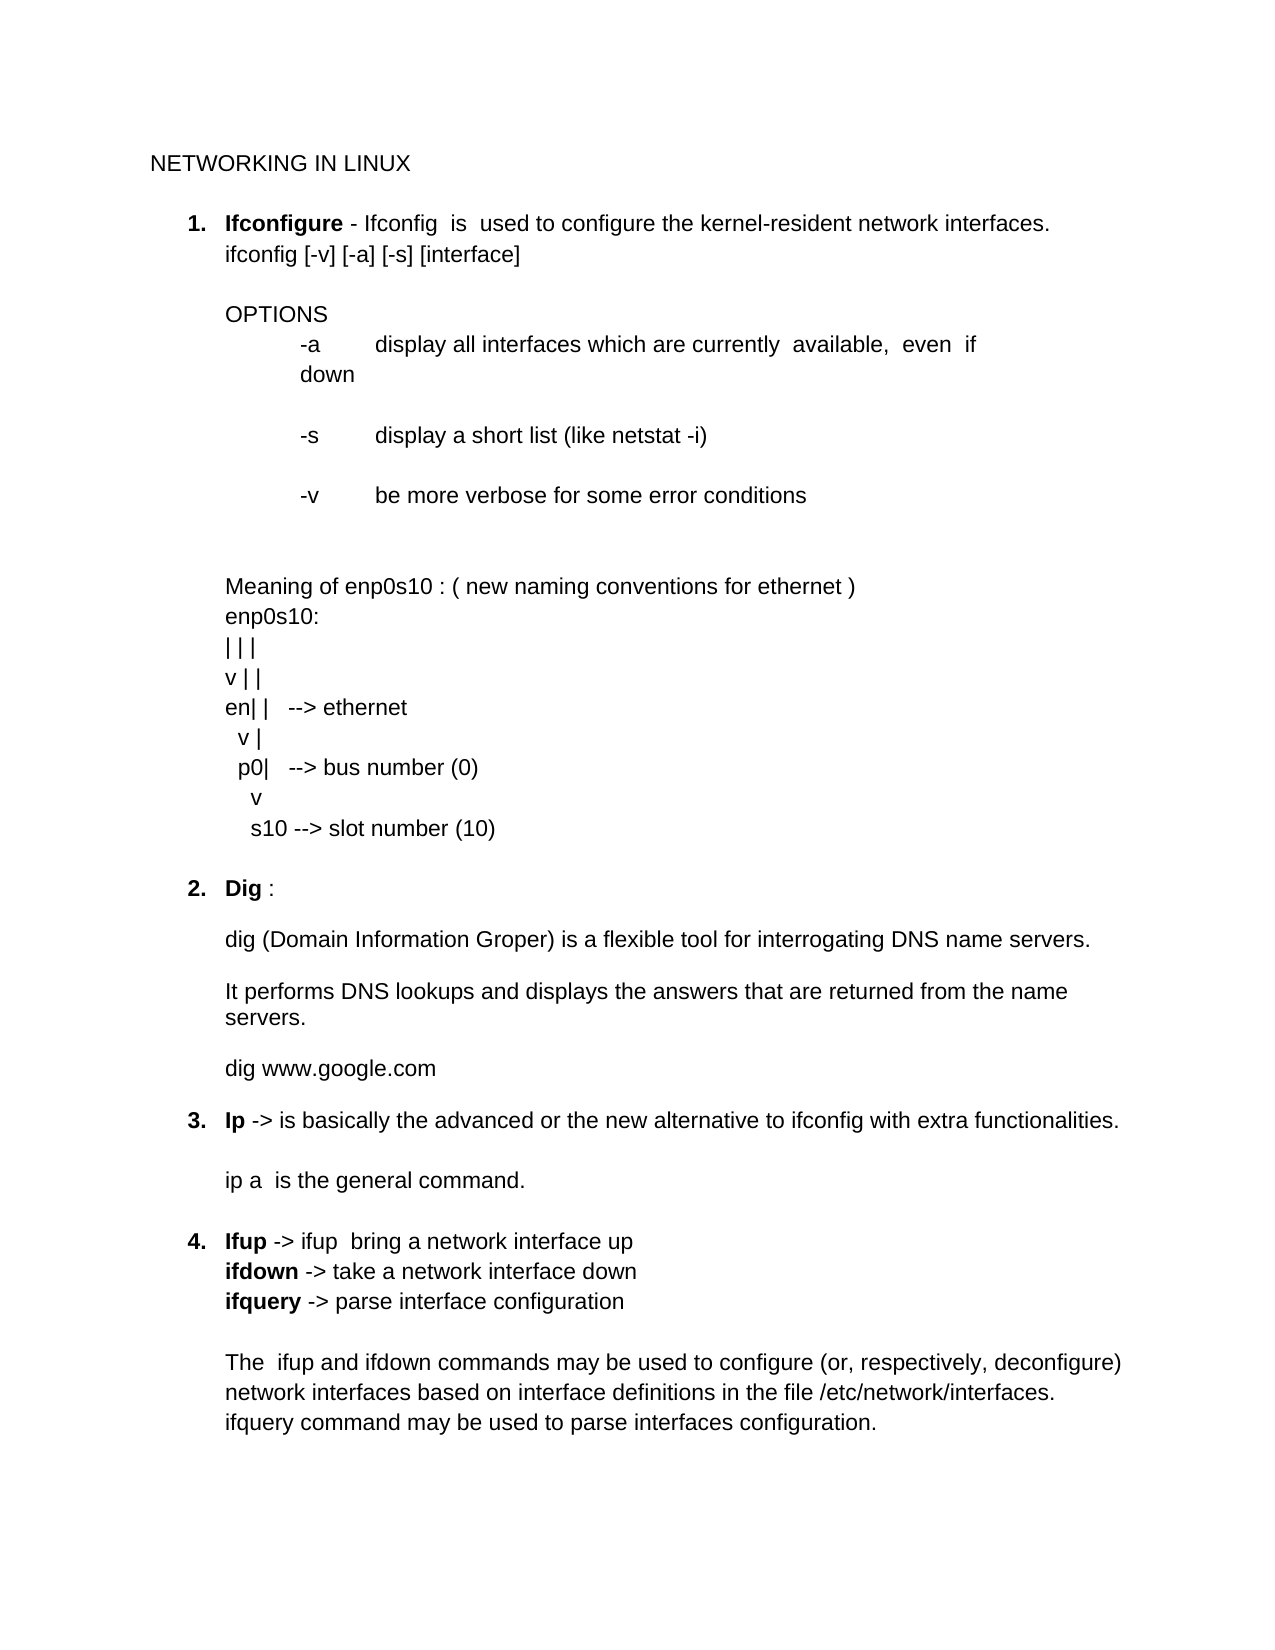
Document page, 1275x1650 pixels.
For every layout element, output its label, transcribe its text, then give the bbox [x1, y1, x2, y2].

text The ifup and ifdown commands may be used to configure (or, respectively, deconfigure) network interfaces based on interface definitions in the file /etc/network/interfaces. ifquery command may be used to parse interfaces configuration. [225, 1348, 1125, 1435]
text p0| --> bus number (0) [225, 754, 1125, 781]
text dig www.google.com [225, 1055, 1125, 1082]
text enp0s10: [225, 603, 1125, 629]
list Dig : [187, 875, 1125, 901]
text down [225, 361, 1125, 388]
text OPTIONS [225, 301, 1125, 327]
text Meaning of enp0s10 : ( new naming conventions for ethernet ) [225, 573, 1125, 599]
text ifconfig [-v] [-a] [-s] [interface] [225, 241, 1125, 267]
text v | | [225, 663, 1125, 690]
text ifquery -> parse interface configuration [225, 1288, 1125, 1314]
text -a display all interfaces which are currently available, even if [225, 331, 1125, 358]
text dig (Domain Information Groper) is a flexible tool for interrogating DNS name servers. [225, 926, 1125, 953]
list Ifconfigure - Ifconfig is used to configure the kernel-resident network interfaces. [187, 210, 1125, 237]
text en| | --> ethernet [225, 694, 1125, 720]
text It performs DNS lookups and displays the answers that are returned from the name servers. [225, 978, 1125, 1030]
list Ifup -> ifup bring a network interface up [187, 1228, 1125, 1254]
text -s display a short list (like netstat -i) [225, 422, 1125, 448]
text v | [225, 724, 1125, 750]
text v [225, 784, 1125, 811]
text ip a is the general command. [225, 1167, 1125, 1193]
text ifdown -> take a network interface down [225, 1258, 1125, 1284]
text NETWORKING IN LINUX [150, 150, 1125, 176]
text | | | [225, 633, 1125, 660]
text s10 --> slot number (10) [225, 814, 1125, 841]
list Ip -> is basically the advanced or the new alternative to ifconfig with extra functionalities. [187, 1107, 1125, 1133]
text -v be more verbose for some error conditions [225, 482, 1125, 509]
